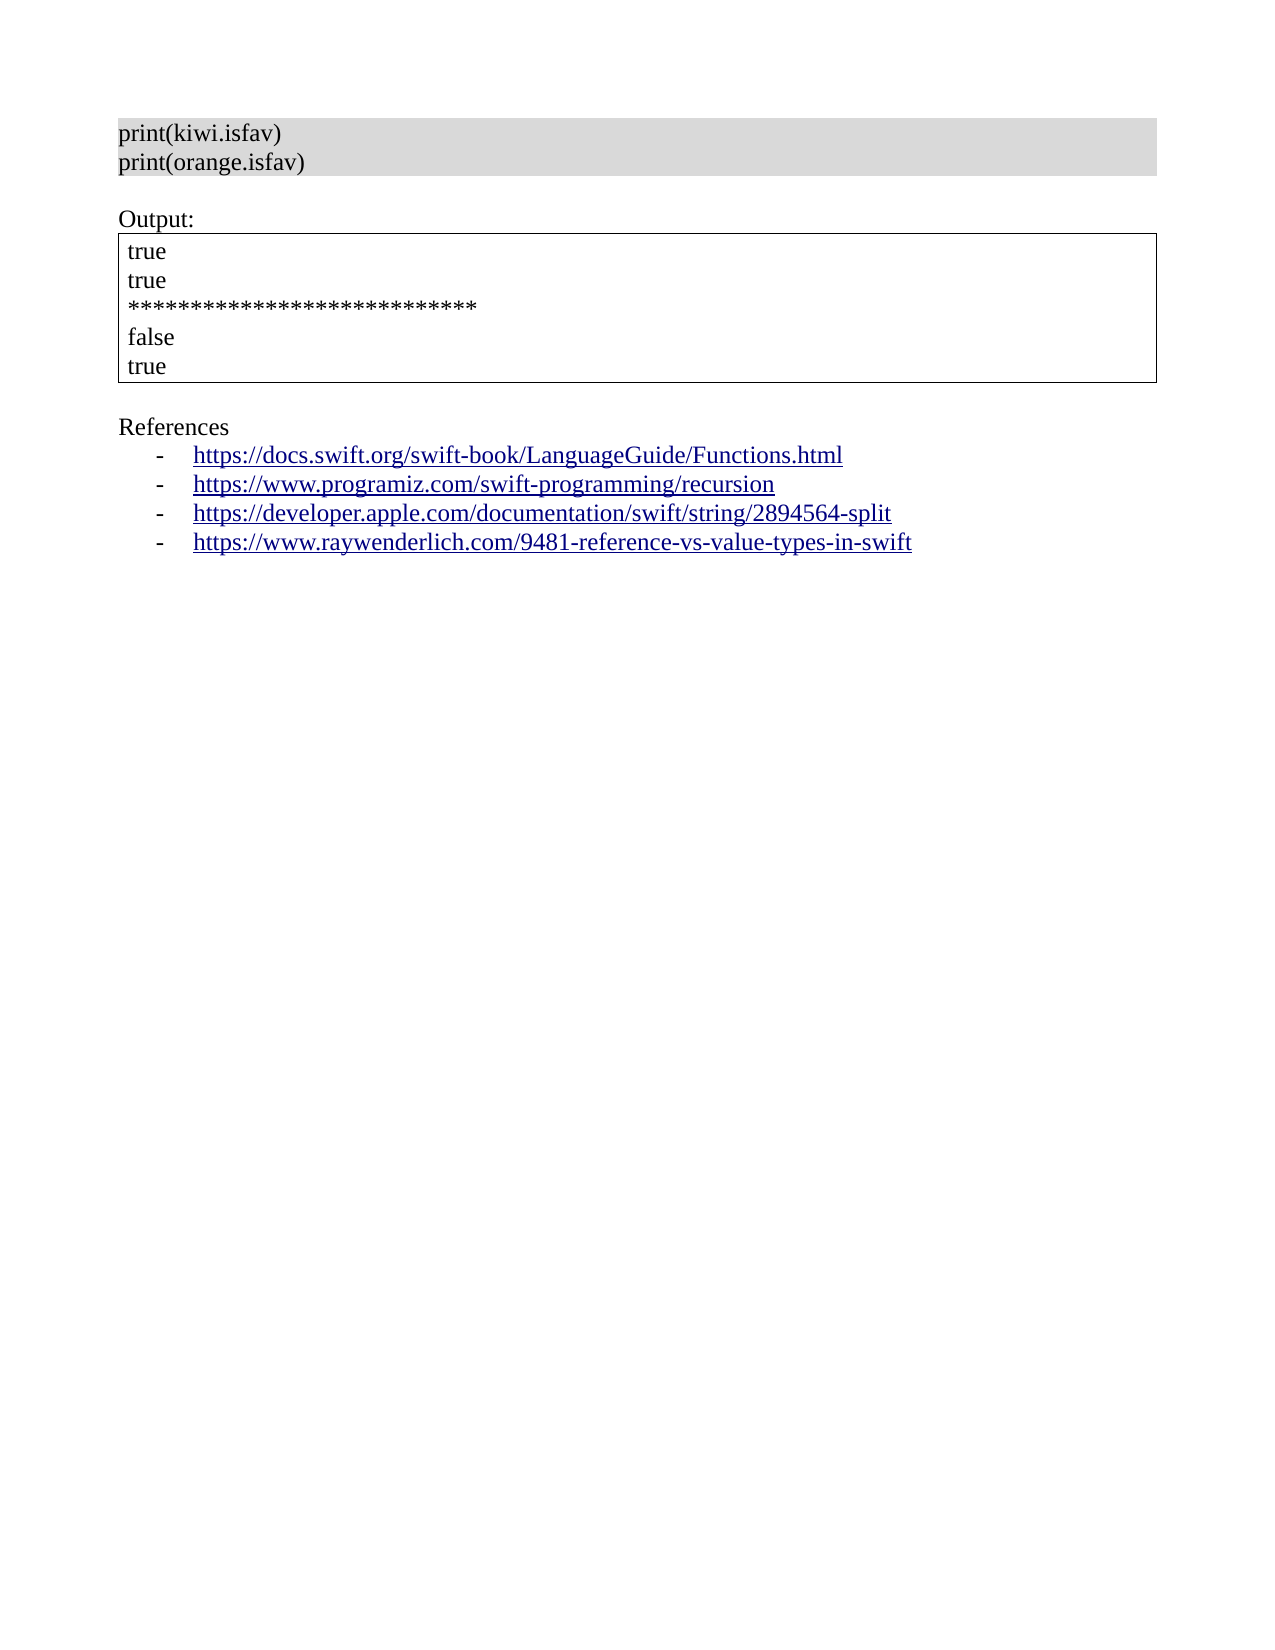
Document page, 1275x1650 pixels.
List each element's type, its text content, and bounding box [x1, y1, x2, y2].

text true [119, 234, 1156, 262]
list https://www.programiz.com/swift-programming/recursion [156, 469, 1157, 498]
text **************************** [119, 291, 1156, 319]
text false [119, 319, 1156, 348]
list https://developer.apple.com/documentation/swift/string/2894564-split [156, 498, 1157, 527]
list https://docs.swift.org/swift-book/LanguageGuide/Functions.html [156, 441, 1157, 469]
text true [119, 262, 1156, 291]
text Output: [118, 204, 1157, 233]
text print(orange.isfav) [118, 147, 1157, 176]
list https://www.raywenderlich.com/9481-reference-vs-value-types-in-swift [156, 527, 1157, 556]
text true [119, 348, 1156, 382]
text References [118, 412, 1157, 441]
text print(kiwi.isfav) [118, 118, 1157, 147]
